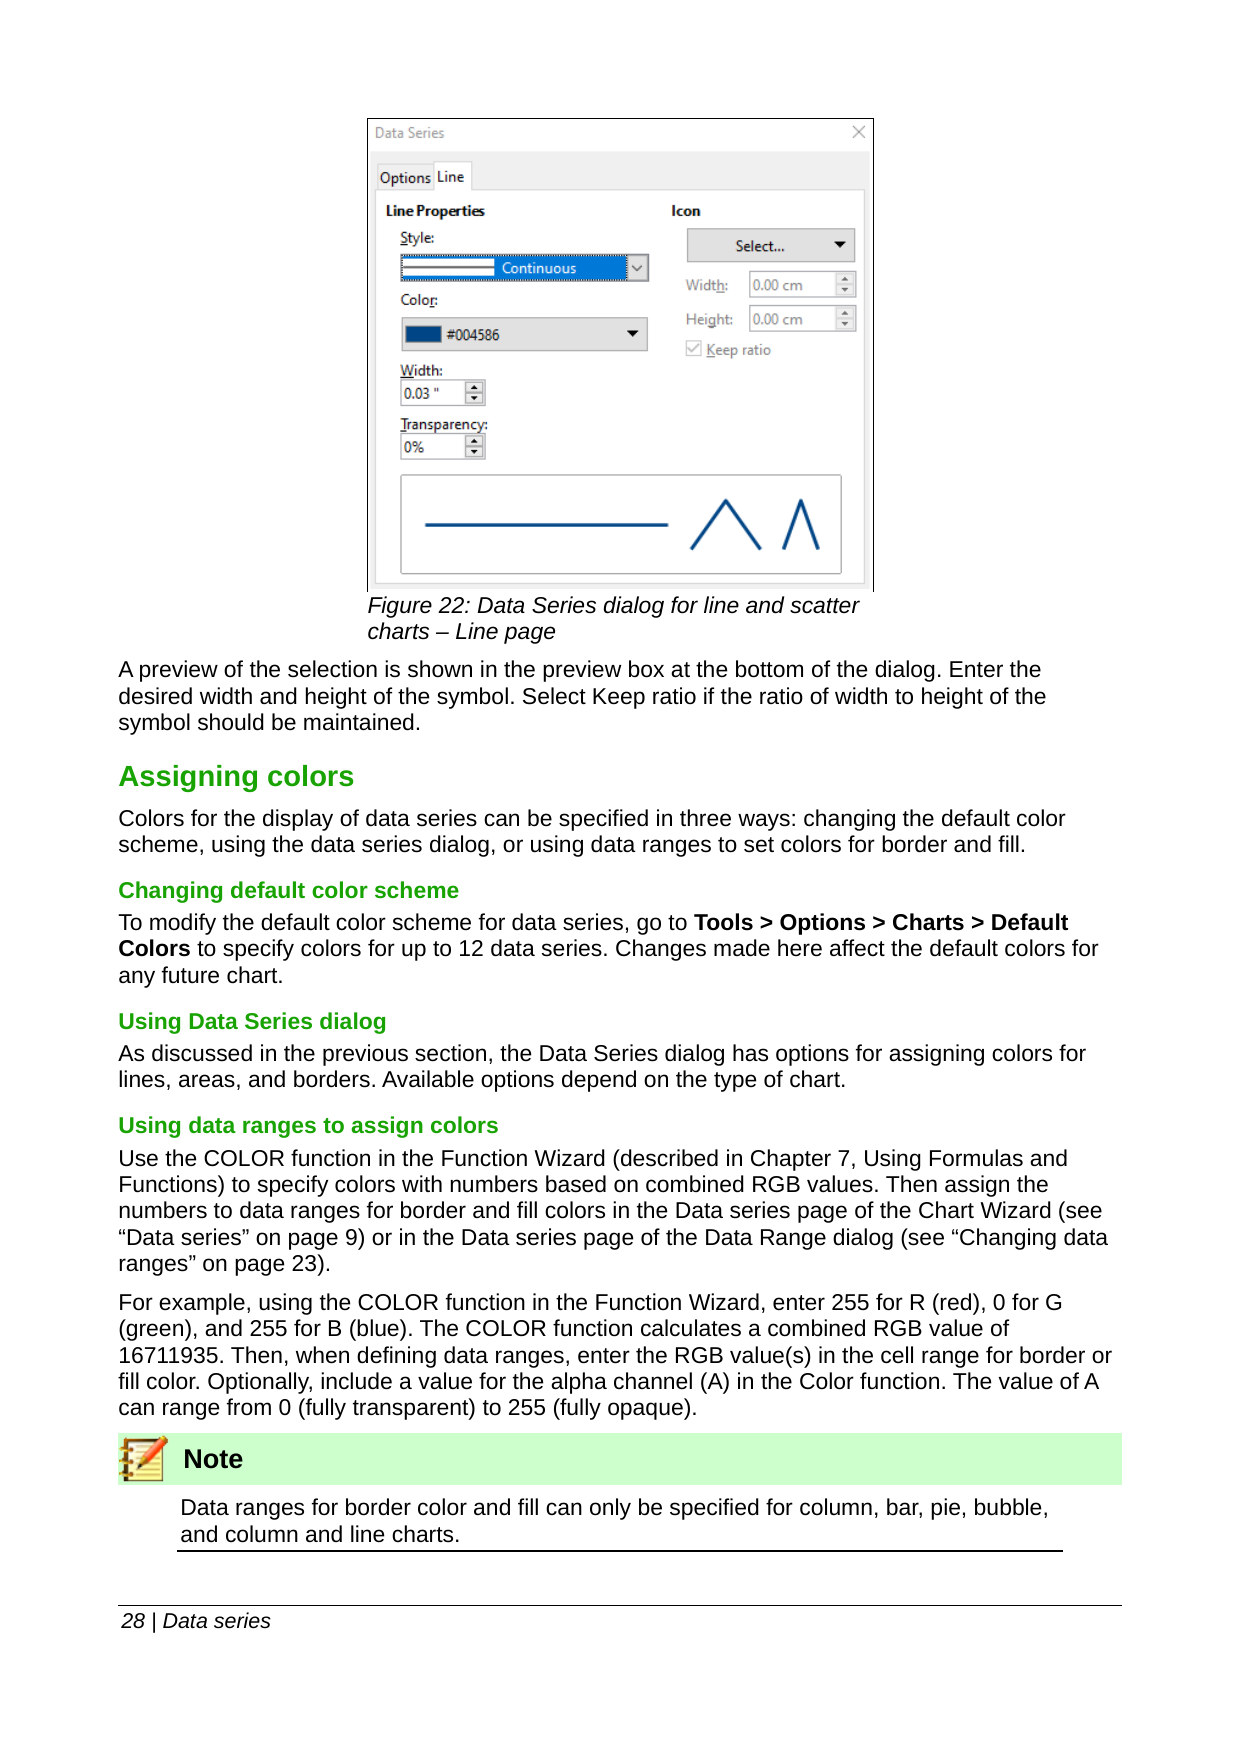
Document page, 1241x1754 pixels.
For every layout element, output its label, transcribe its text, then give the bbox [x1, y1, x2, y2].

subtitle Using Data Series dialog [118, 1008, 1122, 1034]
text A preview of the selection is shown in the preview box at the bottom of the dialog. Enter the desired width and height of the symbol. Select Keep ratio if the ratio of width to height of the symbol should be maintained. [118, 656, 1122, 736]
text Data ranges for border color and fill can only be specified for column, bar, pie, bubble, and column and line charts. [177, 1491, 1063, 1550]
text As discussed in the previous section, the Data Series dialog has options for assigning colors for lines, areas, and borders. Available options depend on the type of chart. [118, 1040, 1122, 1093]
text Use the COLOR function in the Function Wizard (described in Chapter 7, Using Formulas and Functions) to specify colors with numbers based on combined RGB values. Then assign the numbers to data ranges for border and fill colors in the Data series page of the Chart Wizard (see “Data series” on page 9) or in the Data series page of the Data Range dialog (see “Changing data ranges” on page 23). [118, 1144, 1122, 1276]
subtitle Changing default color scheme [118, 877, 1122, 903]
text Figure 22: Data Series dialog for line and scatter charts – Line page [367, 119, 873, 644]
picture [370, 121, 870, 589]
subtitle Using data ranges to assign colors [118, 1112, 1122, 1138]
text Colors for the display of data series can be specified in three ways: changing the default color scheme, using the data series dialog, or using data ranges to set colors for border and fill. [118, 804, 1122, 857]
picture [119, 1434, 170, 1485]
text For example, using the COLOR function in the Function Wizard, enter 255 for R (red), 0 for G (green), and 255 for B (blue). The COLOR function calculates a combined RGB value of 16711935. Then, when defining data ranges, enter the RGB value(s) in the cell range for border or fill color. Optionally, include a value for the alpha channel (A) in the Color function. The value of A can range from 0 (fully transparent) to 255 (fully opaque). [118, 1289, 1122, 1421]
subtitle Assigning colors [118, 759, 1122, 793]
subtitle Note [118, 1433, 1122, 1485]
text To modify the default color scheme for data series, go to Tools > Options > Charts > Default Colors to specify colors for up to 12 data series. Changes made here affect the default colors for any future chart. [118, 909, 1122, 988]
